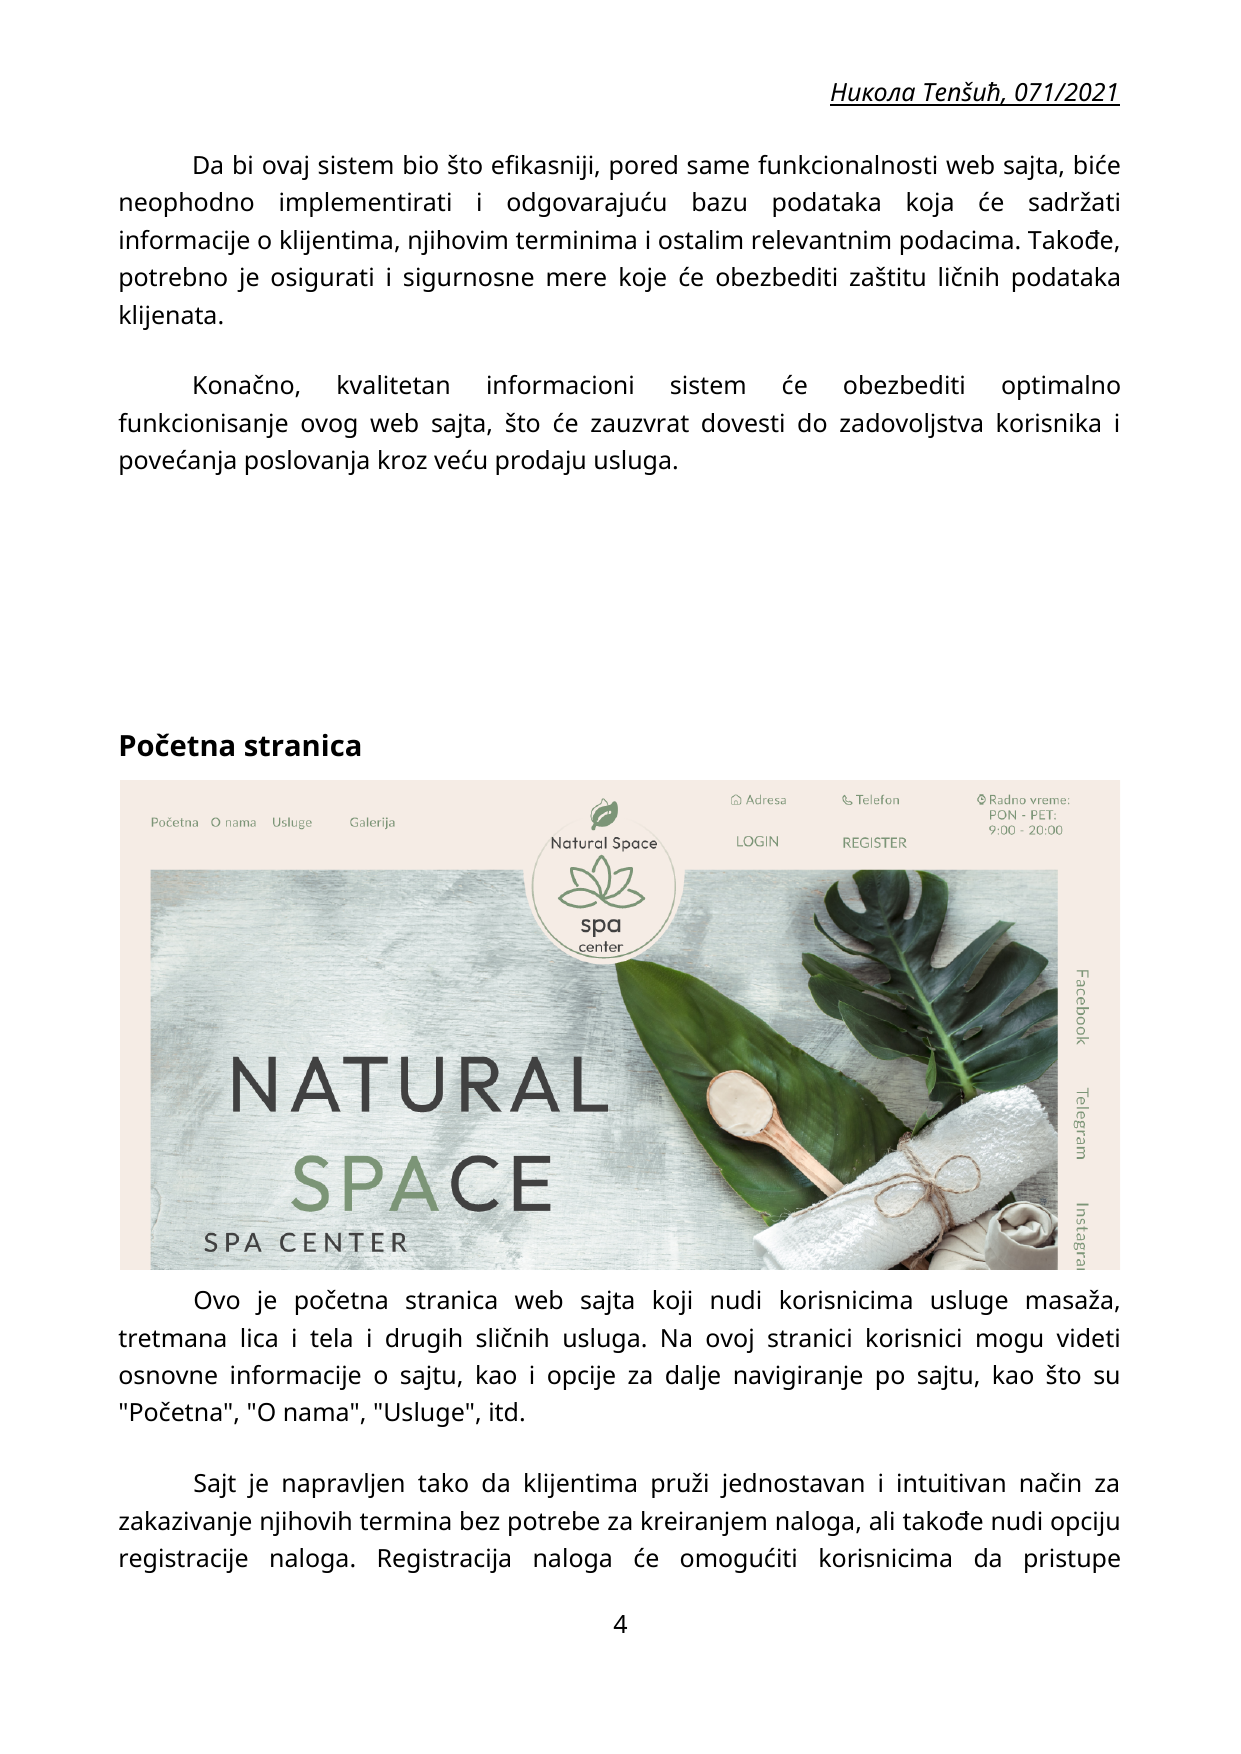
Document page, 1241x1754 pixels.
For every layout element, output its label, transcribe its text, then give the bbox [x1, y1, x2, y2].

text Da bi ovaj sistem bio što efikasniji, pored same funkcionalnosti web sajta, biće neophodno implementirati i odgovarajuću bazu podataka koja će sadržati informacije o klijentima, njihovim terminima i ostalim relevantnim podacima. Takođe, potrebno je osigurati i sigurnosne mere koje će obezbediti zaštitu ličnih podataka klijenata. [118, 148, 1122, 331]
text Konačno, kvalitetan informacioni sistem će obezbediti optimalno funkcionisanje ovog web sajta, što će zauzvrat dovesti do zadovoljstva korisnika i povećanja poslovanja kroz veću prodaju usluga. [118, 368, 1122, 477]
subtitle Početna stranica [118, 726, 1122, 765]
text Ovo je početna stranica web sajta koji nudi korisnicima usluge masaža, tretmana lica i tela i drugih sličnih usluga. Na ovoj stranici korisnici mogu videti osnovne informacije o sajtu, kao i opcije za dalje navigiranje po sajtu, kao što su "Početna", "O nama", "Usluge", itd. [118, 803, 1122, 1429]
text Sajt je napravljen tako da klijentima pruži jednostavan i intuitivan način za zakazivanje njihovih termina bez potrebe za kreiranjem naloga, ali takođe nudi opciju registracije naloga. Registracija naloga će omogućiti korisnicima da pristupe [118, 1466, 1122, 1575]
